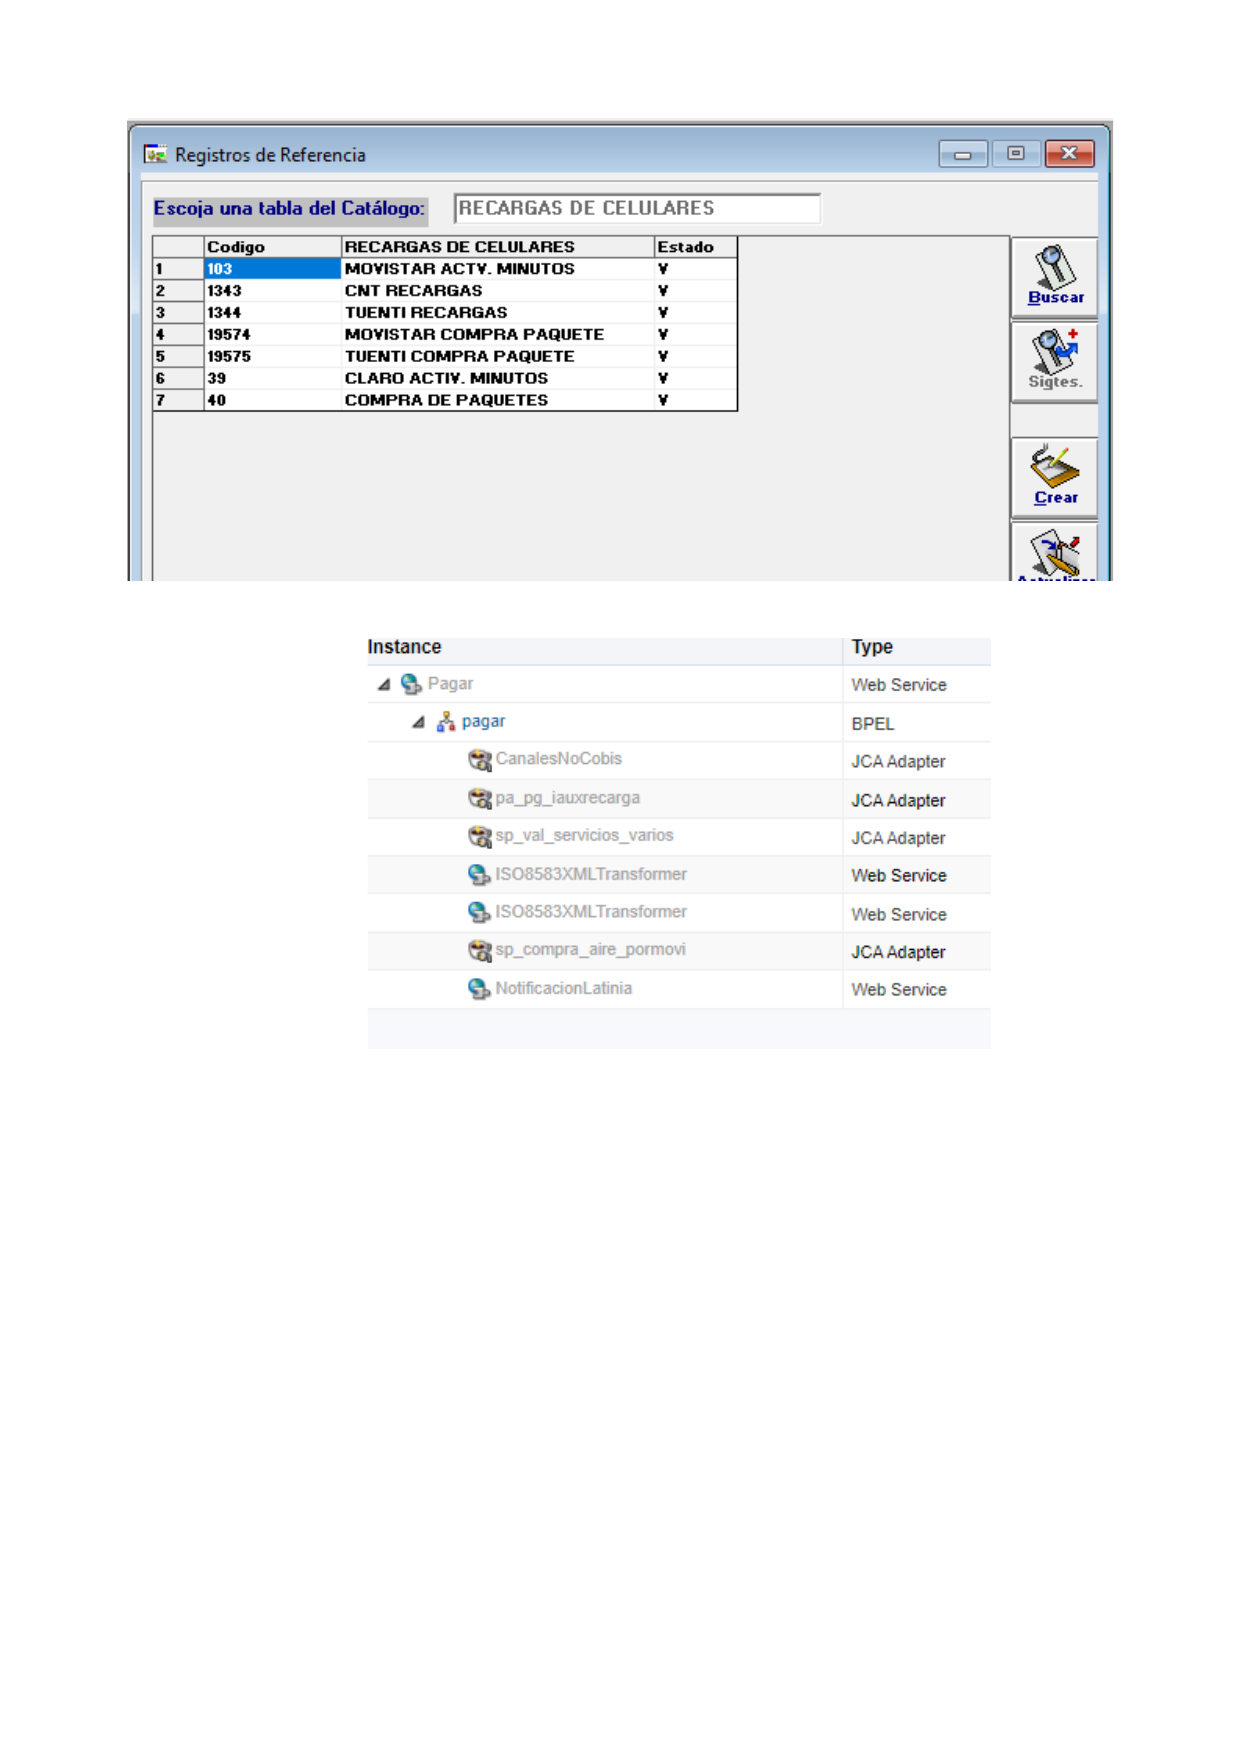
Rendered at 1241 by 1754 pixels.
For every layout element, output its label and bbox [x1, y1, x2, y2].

picture [127, 118, 1114, 581]
picture [367, 638, 991, 1049]
